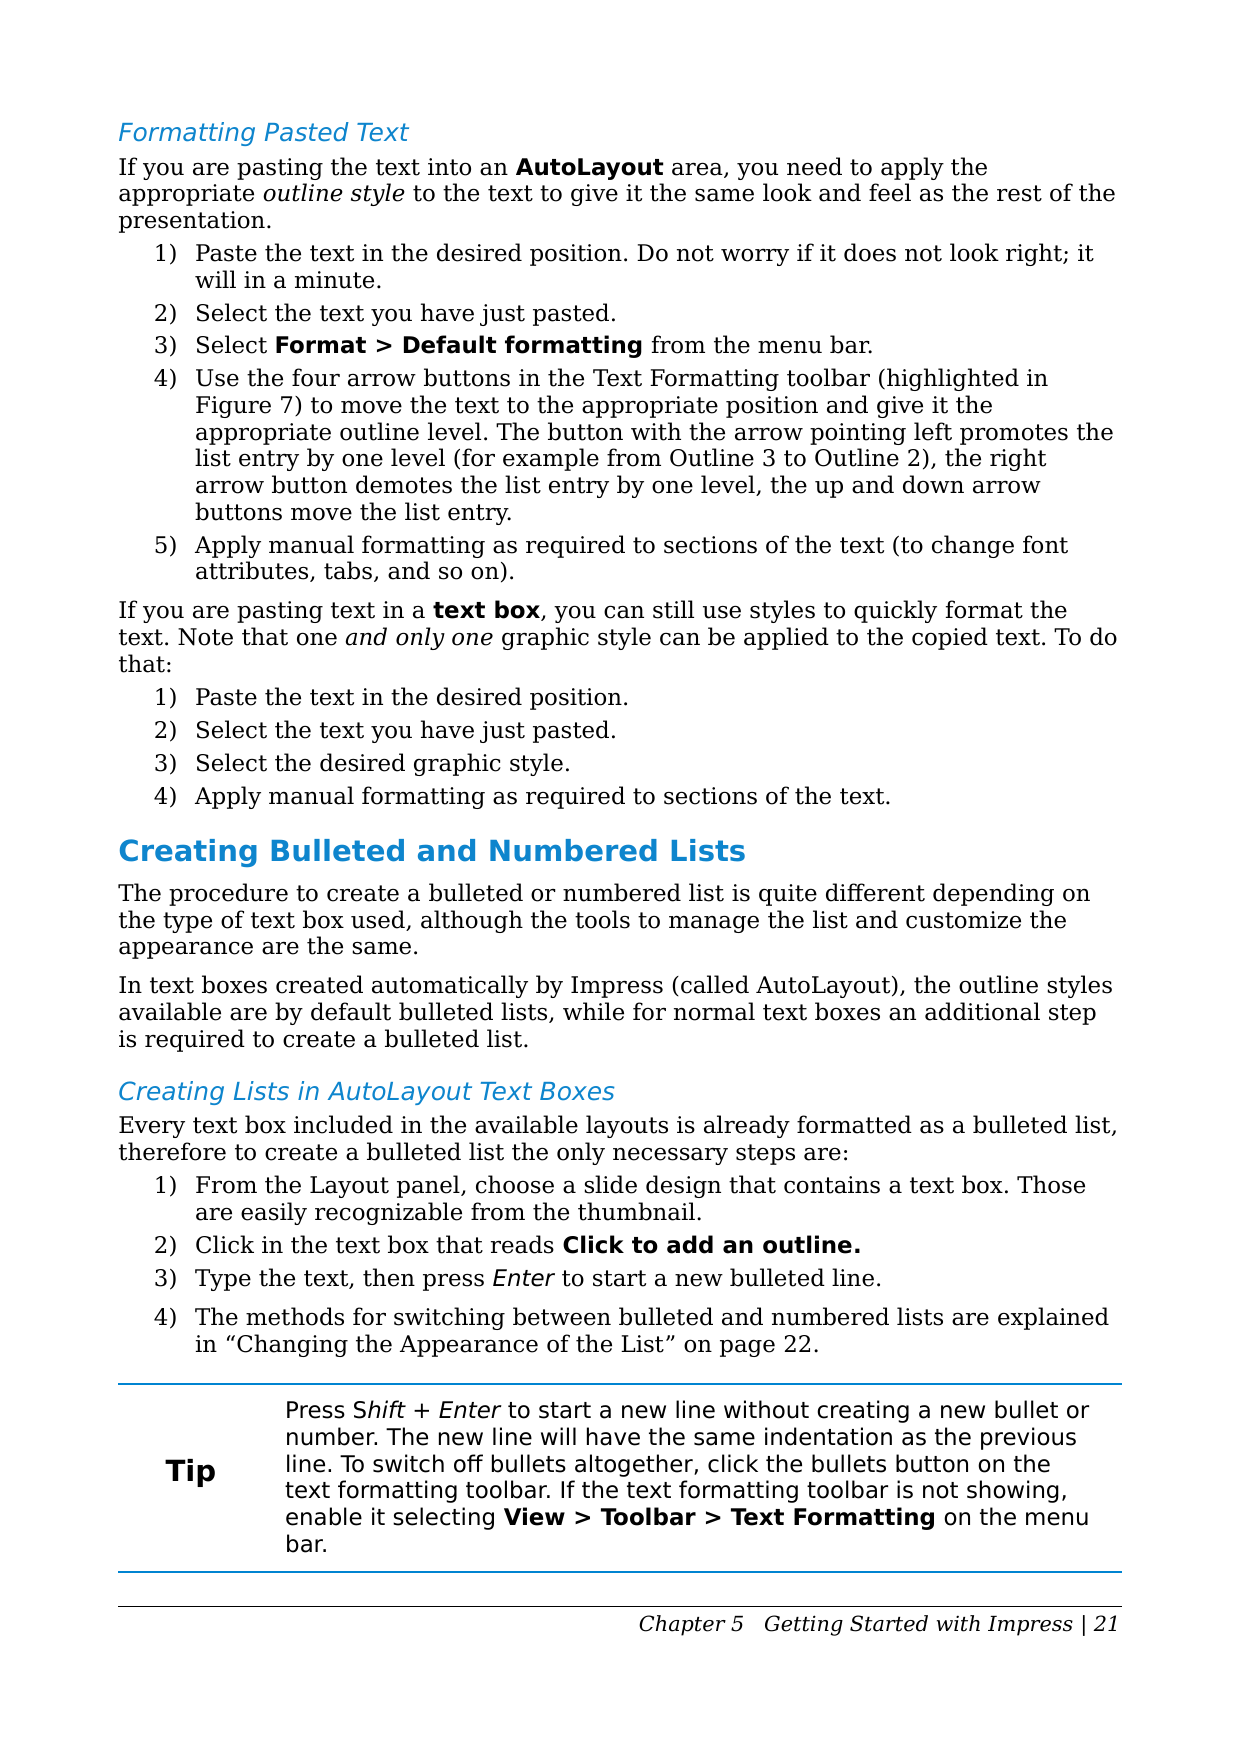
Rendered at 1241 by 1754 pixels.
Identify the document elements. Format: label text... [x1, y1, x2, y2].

list If you are pasting text in a text box, you can still use styles to quickly format the text. Note that one and only one graphic style can be applied to the copied text. To do that: [118, 598, 1122, 678]
list From the Layout panel, choose a slide design that contains a text box. Those are easily recognizable from the thumbnail. [177, 1172, 1122, 1226]
subtitle Formatting Pasted Text [118, 118, 1122, 147]
list Paste the text in the desired position. [177, 684, 1122, 711]
list Select the text you have just pasted. [177, 717, 1122, 744]
list If you are pasting the text into an AutoLayout area, you need to apply the appropriate outline style to the text to give it the same look and feel as the rest of the presentation. [118, 154, 1122, 234]
list Click in the text box that reads Click to add an outline. [177, 1232, 1122, 1259]
list Every text box included in the available layouts is already formatted as a bulleted list, therefore to create a bulleted list the only necessary steps are: [118, 1113, 1122, 1166]
table_header Press Shift + Enter to start a new line without creating a new bullet or number. The new line will have the same indentation as the previous line. To switch off bullets altogether, click the bullets button on the text formatting toolbar. If the text formatting toolbar is not showing, enable it selecting View > Toolbar > Text Formatting on the menu bar. [264, 1385, 1122, 1571]
table_header Tip [118, 1385, 263, 1571]
list Select Format > Default formatting from the menu bar. [177, 333, 1122, 359]
list Use the four arrow buttons in the Text Formatting toolbar (highlighted in Figure 7) to move the text to the appropriate position and give it the appropriate outline level. The button with the arrow pointing left promotes the list entry by one level (for example from Outline 3 to Outline 2), the right arrow button demotes the list entry by one level, the up and down arrow buttons move the list entry. [177, 366, 1122, 526]
subtitle Creating Bulleted and Numbered Lists [118, 834, 1122, 868]
subtitle Creating Lists in AutoLayout Text Boxes [118, 1077, 1122, 1106]
list Paste the text in the desired position. Do not worry if it does not look right; it will in a minute. [177, 240, 1122, 293]
list Select the text you have just pasted. [177, 300, 1122, 326]
text The procedure to create a bulleted or numbered list is quite different depending on the type of text box used, although the tools to manage the list and customize the appearance are the same. [118, 880, 1122, 960]
list Type the text, then press Enter to start a new bulleted line. [177, 1265, 1122, 1292]
list The methods for switching between bulleted and numbered lists are explained in “Changing the Appearance of the List” on page 22. [177, 1304, 1122, 1357]
text In text boxes created automatically by Impress (called AutoLayout), the outline styles available are by default bulleted lists, while for normal text boxes an additional step is required to create a bulleted list. [118, 973, 1122, 1053]
list Apply manual formatting as required to sections of the text (to change font attributes, tabs, and so on). [177, 532, 1122, 585]
list Apply manual formatting as required to sections of the text. [177, 783, 1122, 809]
list Select the desired graphic style. [177, 750, 1122, 777]
